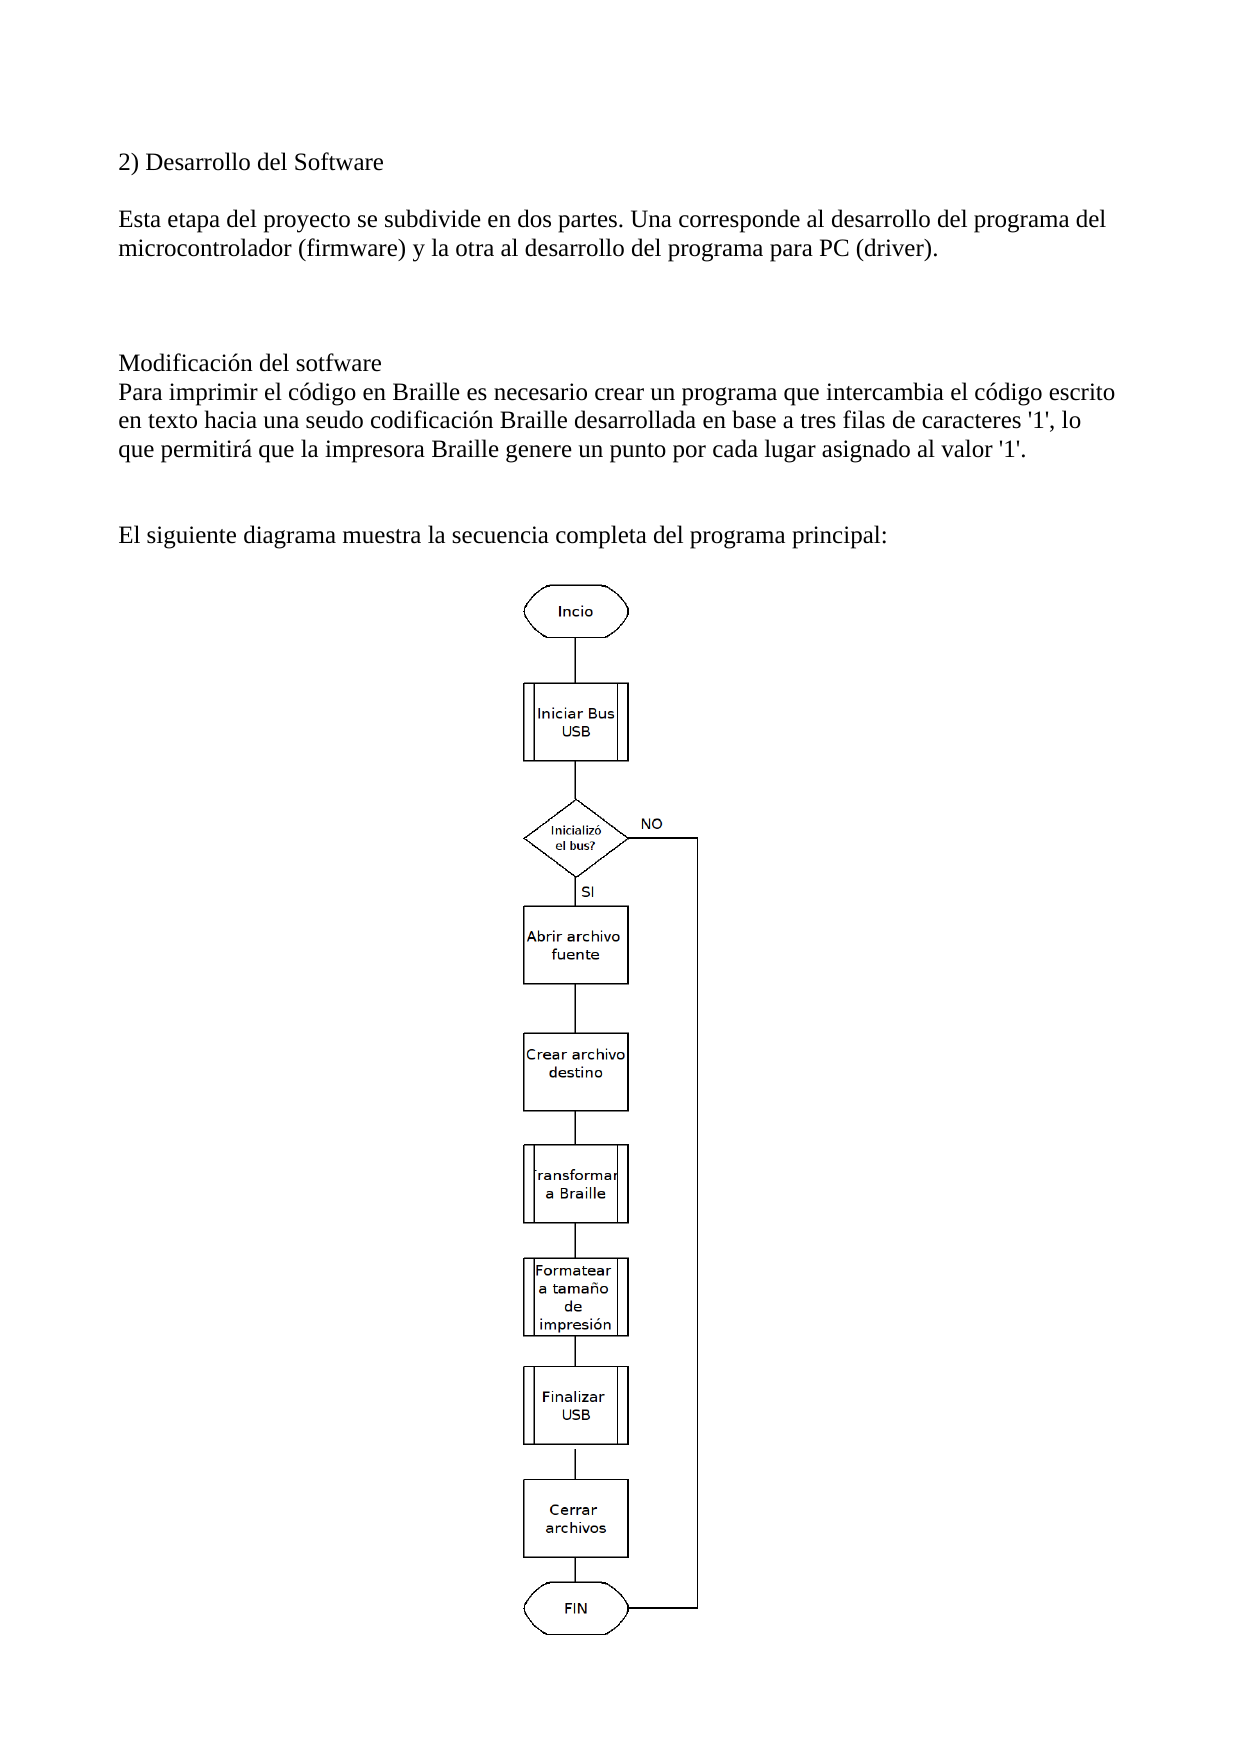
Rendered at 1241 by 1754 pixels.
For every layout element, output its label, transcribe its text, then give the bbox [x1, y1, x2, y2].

text 2) Desarrollo del Software [118, 147, 1122, 176]
picture [509, 578, 731, 1641]
text Para imprimir el código en Braille es necesario crear un programa que intercambia el código escrito en texto hacia una seudo codificación Braille desarrollada en base a tres filas de caracteres '1', lo que permitirá que la impresora Braille genere un punto por cada lugar asignado al valor '1'. [118, 377, 1122, 463]
text Modificación del sotfware [118, 348, 1122, 377]
text El siguiente diagrama muestra la secuencia completa del programa principal: [118, 521, 1122, 549]
text Esta etapa del proyecto se subdivide en dos partes. Una corresponde al desarrollo del programa del microcontrolador (firmware) y la otra al desarrollo del programa para PC (driver). [118, 204, 1122, 262]
